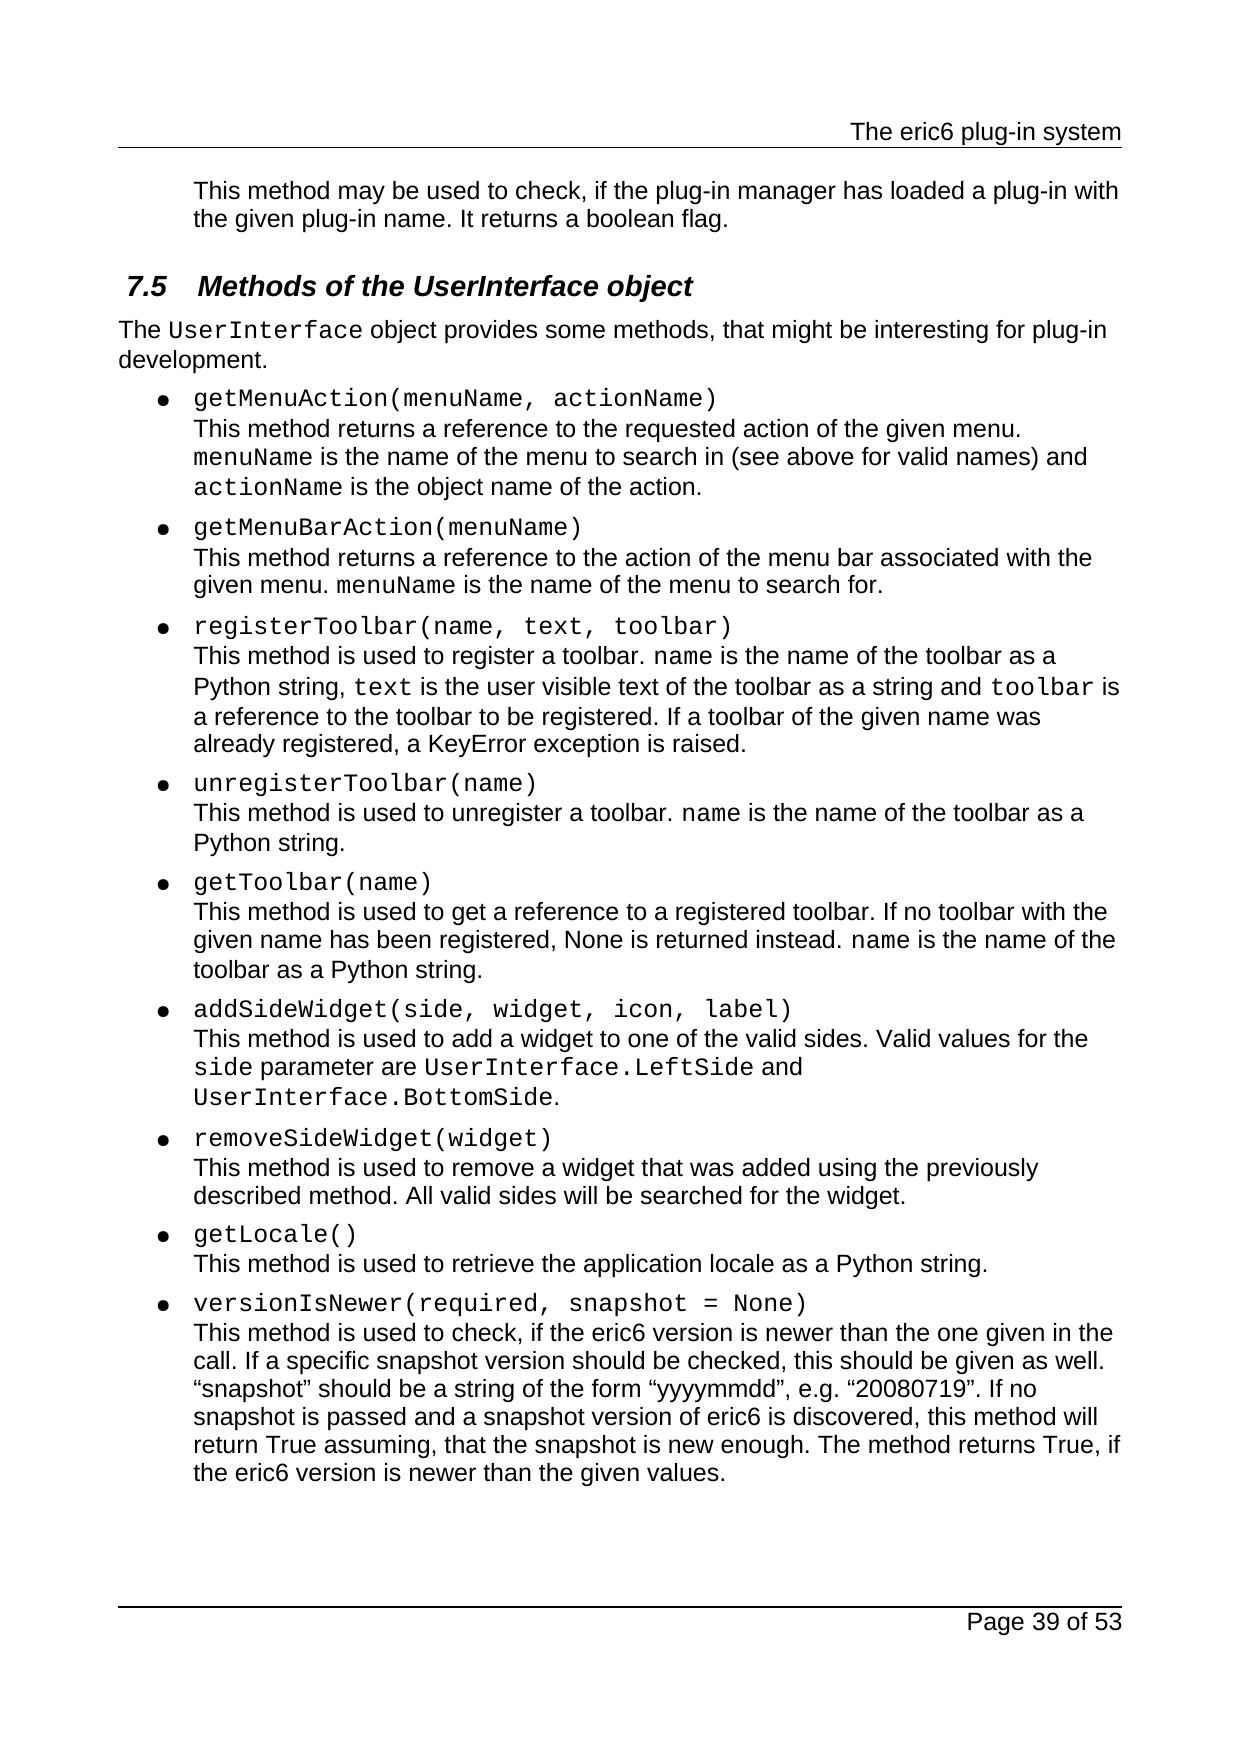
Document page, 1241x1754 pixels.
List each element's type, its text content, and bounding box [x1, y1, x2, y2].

subtitle Methods of the UserInterface object [118, 270, 1122, 303]
list getMenuAction(menuName, actionName) This method returns a reference to the requested action of the given menu. menuName is the name of the menu to search in (see above for valid names) and actionName is the object name of the action. [156, 386, 1122, 502]
list This method may be used to check, if the plug-in manager has loaded a plug-in with the given plug-in name. It returns a boolean flag. [156, 177, 1122, 233]
text The UserInterface object provides some methods, that might be interesting for plug-in development. [118, 316, 1122, 373]
list versionIsNewer(required, snapshot = None) This method is used to check, if the eric6 version is newer than the one given in the call. If a specific snapshot version should be checked, this should be given as well. “snapshot” should be a string of the form “yyyymmdd”, e.g. “20080719”. If no snapshot is passed and a snapshot version of eric6 is discovered, this method will return True assuming, that the snapshot is new enough. The method returns True, if the eric6 version is newer than the given values. [156, 1291, 1122, 1487]
list getLocale() This method is used to retrieve the application locale as a Python string. [156, 1222, 1122, 1278]
list unregisterToolbar(name) This method is used to unregister a toolbar. name is the name of the toolbar as a Python string. [156, 771, 1122, 857]
list registerToolbar(name, text, toolbar) This method is used to register a toolbar. name is the name of the toolbar as a Python string, text is the user visible text of the toolbar as a string and toolbar is a reference to the toolbar to be registered. If a toolbar of the given name was already registered, a KeyError exception is raised. [156, 614, 1122, 758]
list addSideWidget(side, widget, icon, label) This method is used to add a widget to one of the valid sides. Valid values for the side parameter are UserInterface.LeftSide and UserInterface.BottomSide. [156, 996, 1122, 1113]
list removeSideWidget(widget) This method is used to remove a widget that was added using the previously described method. All valid sides will be searched for the widget. [156, 1125, 1122, 1209]
list getToolbar(name) This method is used to get a reference to a registered toolbar. If no toolbar with the given name has been registered, None is returned instead. name is the name of the toolbar as a Python string. [156, 869, 1122, 984]
list getMenuBarAction(menuName) This method returns a reference to the action of the menu bar associated with the given menu. menuName is the name of the menu to search for. [156, 515, 1122, 601]
